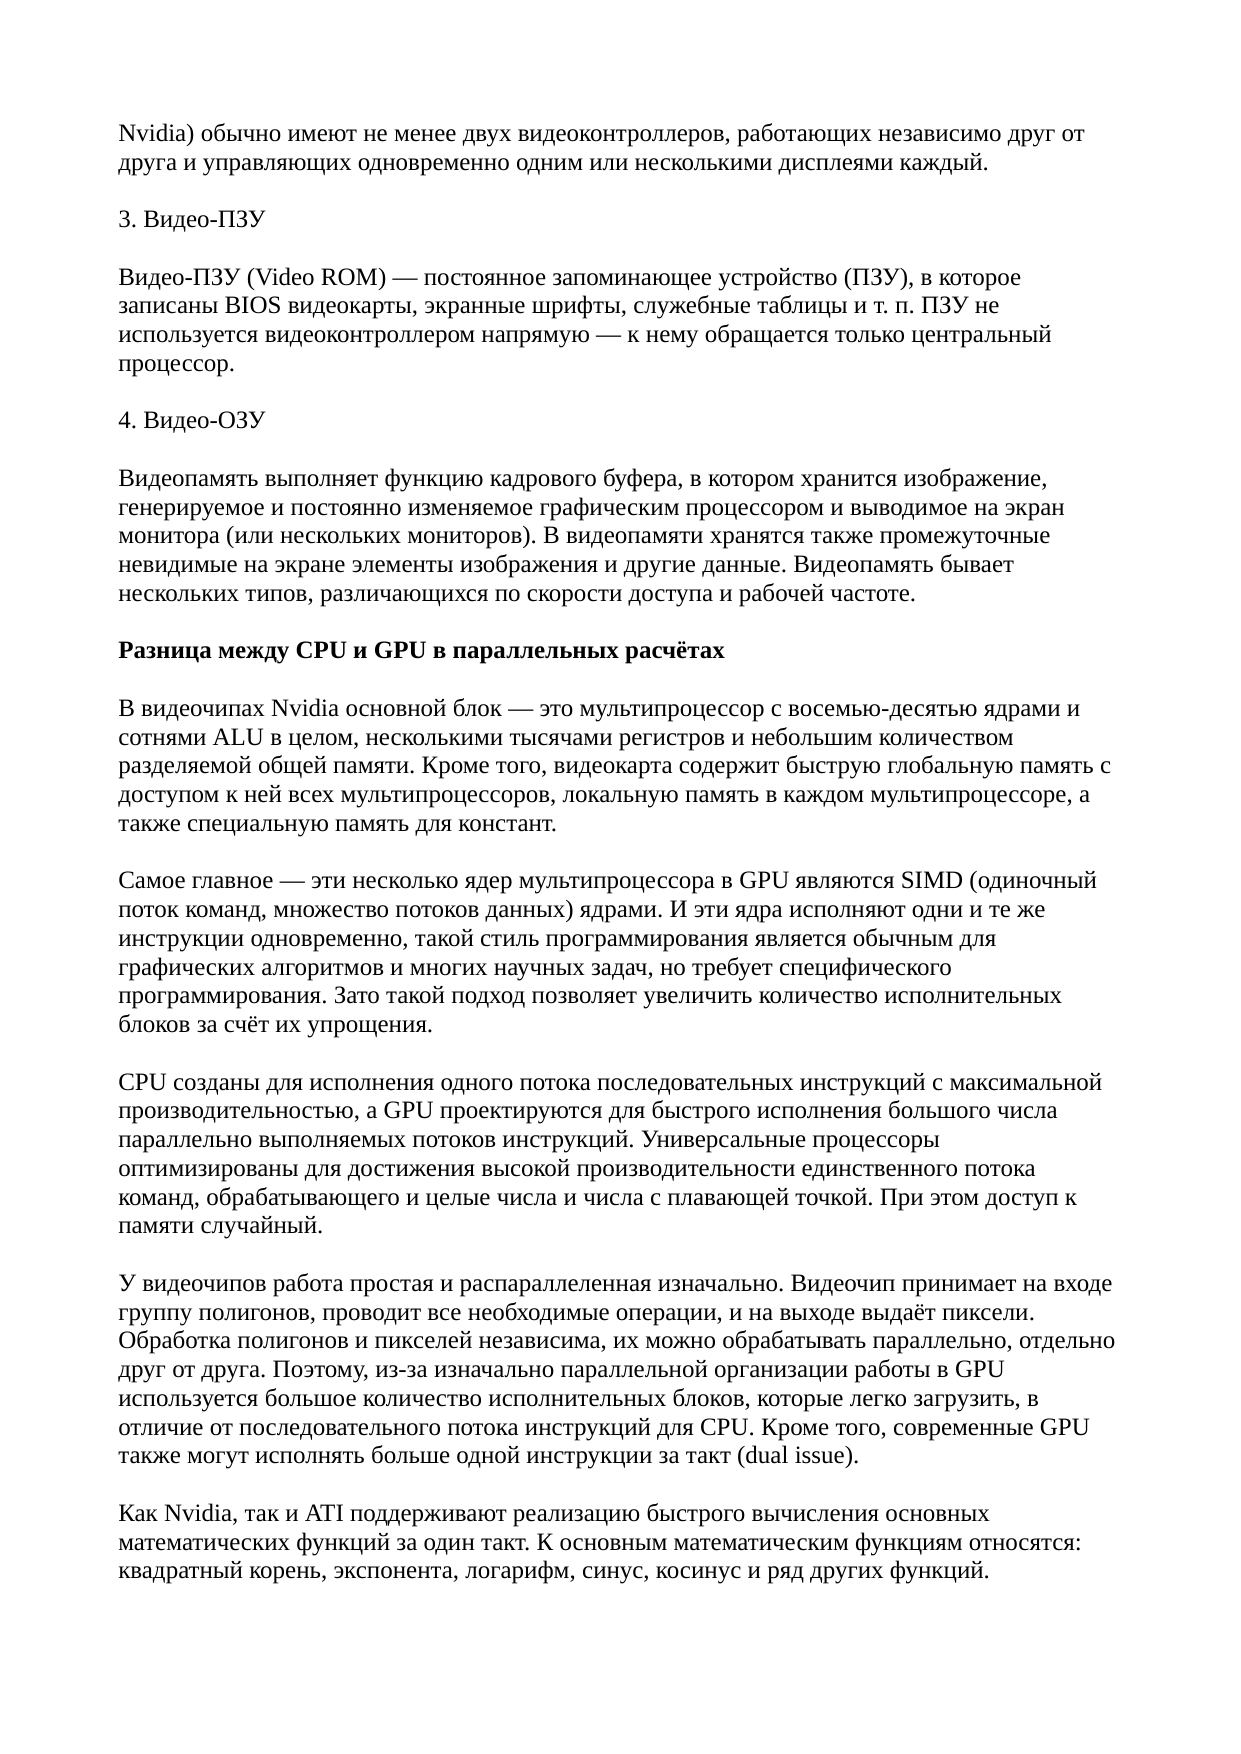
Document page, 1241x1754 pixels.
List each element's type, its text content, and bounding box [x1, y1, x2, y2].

text В видеочипах Nvidia основной блок — это мультипроцессор с восемью-десятью ядрами и сотнями ALU в целом, несколькими тысячами регистров и небольшим количеством разделяемой общей памяти. Кроме того, видеокарта содержит быструю глобальную память с доступом к ней всех мультипроцессоров, локальную память в каждом мультипроцессоре, а также специальную память для констант. [118, 693, 1122, 837]
text Видео-ПЗУ (Video ROM) — постоянное запоминающее устройство (ПЗУ), в которое записаны BIOS видеокарты, экранные шрифты, служебные таблицы и т. п. ПЗУ не используется видеоконтроллером напрямую — к нему обращается только центральный процессор. [118, 262, 1122, 377]
text CPU созданы для исполнения одного потока последовательных инструкций с максимальной производительностью, а GPU проектируются для быстрого исполнения большого числа параллельно выполняемых потоков инструкций. Универсальные процессоры оптимизированы для достижения высокой производительности единственного потока команд, обрабатывающего и целые числа и числа с плавающей точкой. При этом доступ к памяти случайный. [118, 1067, 1122, 1239]
text У видеочипов работа простая и распараллеленная изначально. Видеочип принимает на входе группу полигонов, проводит все необходимые операции, и на выходе выдаёт пиксели. Обработка полигонов и пикселей независима, их можно обрабатывать параллельно, отдельно друг от друга. Поэтому, из-за изначально параллельной организации работы в GPU используется большое количество исполнительных блоков, которые легко загрузить, в отличие от последовательного потока инструкций для CPU. Кроме того, современные GPU также могут исполнять больше одной инструкции за такт (dual issue). [118, 1268, 1122, 1469]
text 3. Видео-ПЗУ [118, 204, 1122, 233]
text Как Nvidia, так и ATI поддерживают реализацию быстрого вычисления основных математических функций за один такт. К основным математическим функциям относятся: квадратный корень, экспонента, логарифм, синус, косинус и ряд других функций. [118, 1498, 1122, 1584]
text Разница между CPU и GPU в параллельных расчётах [118, 636, 1122, 664]
text 4. Видео-ОЗУ [118, 406, 1122, 434]
text Видеопамять выполняет функцию кадрового буфера, в котором хранится изображение, генерируемое и постоянно изменяемое графическим процессором и выводимое на экран монитора (или нескольких мониторов). В видеопамяти хранятся также промежуточные невидимые на экране элементы изображения и другие данные. Видеопамять бывает нескольких типов, различающихся по скорости доступа и рабочей частоте. [118, 463, 1122, 607]
text Самое главное — эти несколько ядер мультипроцессора в GPU являются SIMD (одиночный поток команд, множество потоков данных) ядрами. И эти ядра исполняют одни и те же инструкции одновременно, такой стиль программирования является обычным для графических алгоритмов и многих научных задач, но требует специфического программирования. Зато такой подход позволяет увеличить количество исполнительных блоков за счёт их упрощения. [118, 866, 1122, 1038]
text Nvidia) обычно имеют не менее двух видеоконтроллеров, работающих независимо друг от друга и управляющих одновременно одним или несколькими дисплеями каждый. [118, 118, 1122, 176]
